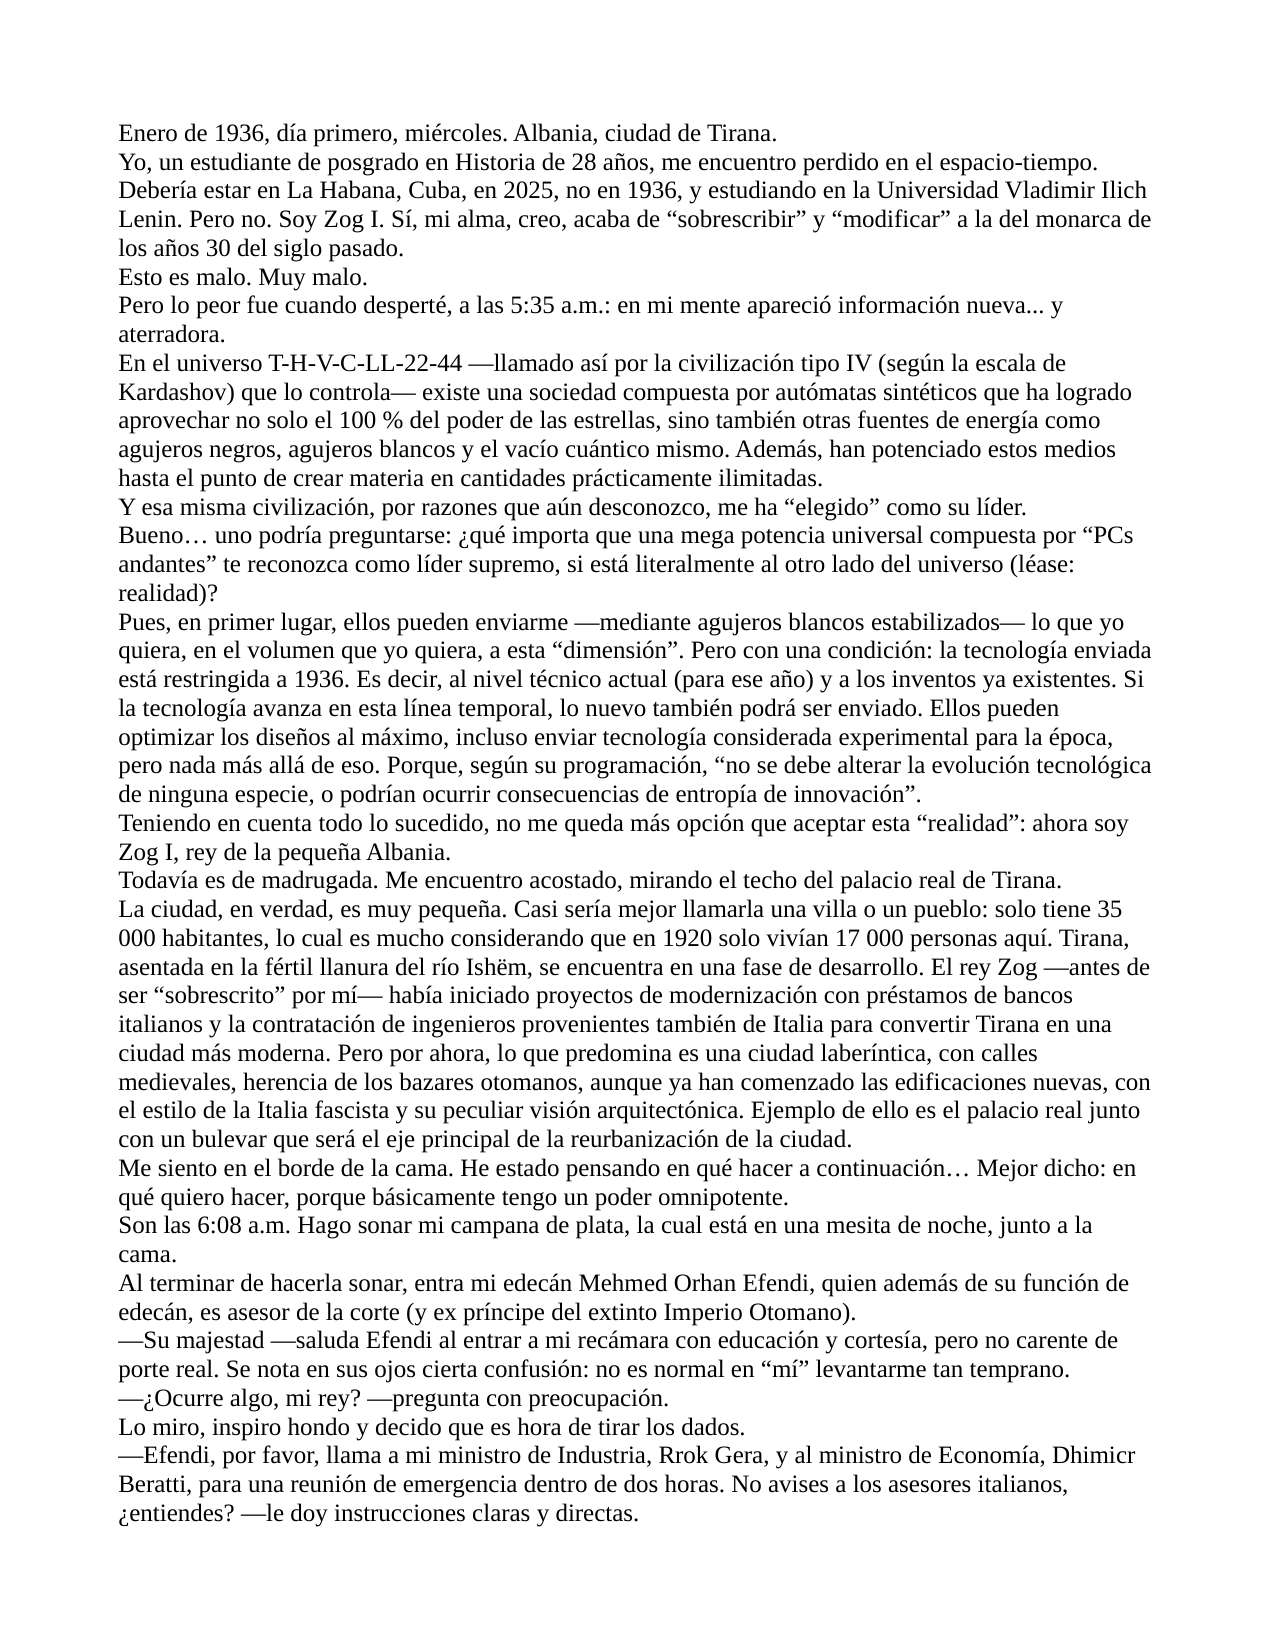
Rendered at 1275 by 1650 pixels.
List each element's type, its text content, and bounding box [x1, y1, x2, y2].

text Y esa misma civilización, por razones que aún desconozco, me ha “elegido” como su líder. [118, 492, 1157, 521]
text —Efendi, por favor, llama a mi ministro de Industria, Rrok Gera, y al ministro de Economía, Dhimicr Beratti, para una reunión de emergencia dentro de dos horas. No avises a los asesores italianos, ¿entiendes? —le doy instrucciones claras y directas. [118, 1441, 1157, 1527]
text Lo miro, inspiro hondo y decido que es hora de tirar los dados. [118, 1412, 1157, 1441]
text La ciudad, en verdad, es muy pequeña. Casi sería mejor llamarla una villa o un pueblo: solo tiene 35 000 habitantes, lo cual es mucho considerando que en 1920 solo vivían 17 000 personas aquí. Tirana, asentada en la fértil llanura del río Ishëm, se encuentra en una fase de desarrollo. El rey Zog —antes de ser “sobrescrito” por mí— había iniciado proyectos de modernización con préstamos de bancos italianos y la contratación de ingenieros provenientes también de Italia para convertir Tirana en una ciudad más moderna. Pero por ahora, lo que predomina es una ciudad laberíntica, con calles medievales, herencia de los bazares otomanos, aunque ya han comenzado las edificaciones nuevas, con el estilo de la Italia fascista y su peculiar visión arquitectónica. Ejemplo de ello es el palacio real junto con un bulevar que será el eje principal de la reurbanización de la ciudad. [118, 894, 1157, 1153]
text Yo, un estudiante de posgrado en Historia de 28 años, me encuentro perdido en el espacio-tiempo. Debería estar en La Habana, Cuba, en 2025, no en 1936, y estudiando en la Universidad Vladimir Ilich Lenin. Pero no. Soy Zog I. Sí, mi alma, creo, acaba de “sobrescribir” y “modificar” a la del monarca de los años 30 del siglo pasado. [118, 147, 1157, 262]
text Al terminar de hacerla sonar, entra mi edecán Mehmed Orhan Efendi, quien además de su función de edecán, es asesor de la corte (y ex príncipe del extinto Imperio Otomano). [118, 1268, 1157, 1326]
text Todavía es de madrugada. Me encuentro acostado, mirando el techo del palacio real de Tirana. [118, 866, 1157, 894]
text Son las 6:08 a.m. Hago sonar mi campana de plata, la cual está en una mesita de noche, junto a la cama. [118, 1211, 1157, 1268]
text Pero lo peor fue cuando desperté, a las 5:35 a.m.: en mi mente apareció información nueva... y aterradora. [118, 291, 1157, 348]
text Me siento en el borde de la cama. He estado pensando en qué hacer a continuación… Mejor dicho: en qué quiero hacer, porque básicamente tengo un poder omnipotente. [118, 1153, 1157, 1211]
text —Su majestad —saluda Efendi al entrar a mi recámara con educación y cortesía, pero no carente de porte real. Se nota en sus ojos cierta confusión: no es normal en “mí” levantarme tan temprano. [118, 1326, 1157, 1383]
text —¿Ocurre algo, mi rey? —pregunta con preocupación. [118, 1383, 1157, 1412]
text Esto es malo. Muy malo. [118, 262, 1157, 291]
text Enero de 1936, día primero, miércoles. Albania, ciudad de Tirana. [118, 118, 1157, 147]
text Pues, en primer lugar, ellos pueden enviarme —mediante agujeros blancos estabilizados— lo que yo quiera, en el volumen que yo quiera, a esta “dimensión”. Pero con una condición: la tecnología enviada está restringida a 1936. Es decir, al nivel técnico actual (para ese año) y a los inventos ya existentes. Si la tecnología avanza en esta línea temporal, lo nuevo también podrá ser enviado. Ellos pueden optimizar los diseños al máximo, incluso enviar tecnología considerada experimental para la época, pero nada más allá de eso. Porque, según su programación, “no se debe alterar la evolución tecnológica de ninguna especie, o podrían ocurrir consecuencias de entropía de innovación”. [118, 607, 1157, 808]
text Teniendo en cuenta todo lo sucedido, no me queda más opción que aceptar esta “realidad”: ahora soy Zog I, rey de la pequeña Albania. [118, 808, 1157, 866]
text En el universo T-H-V-C-LL-22-44 —llamado así por la civilización tipo IV (según la escala de Kardashov) que lo controla— existe una sociedad compuesta por autómatas sintéticos que ha logrado aprovechar no solo el 100 % del poder de las estrellas, sino también otras fuentes de energía como agujeros negros, agujeros blancos y el vacío cuántico mismo. Además, han potenciado estos medios hasta el punto de crear materia en cantidades prácticamente ilimitadas. [118, 348, 1157, 492]
text Bueno… uno podría preguntarse: ¿qué importa que una mega potencia universal compuesta por “PCs andantes” te reconozca como líder supremo, si está literalmente al otro lado del universo (léase: realidad)? [118, 521, 1157, 607]
